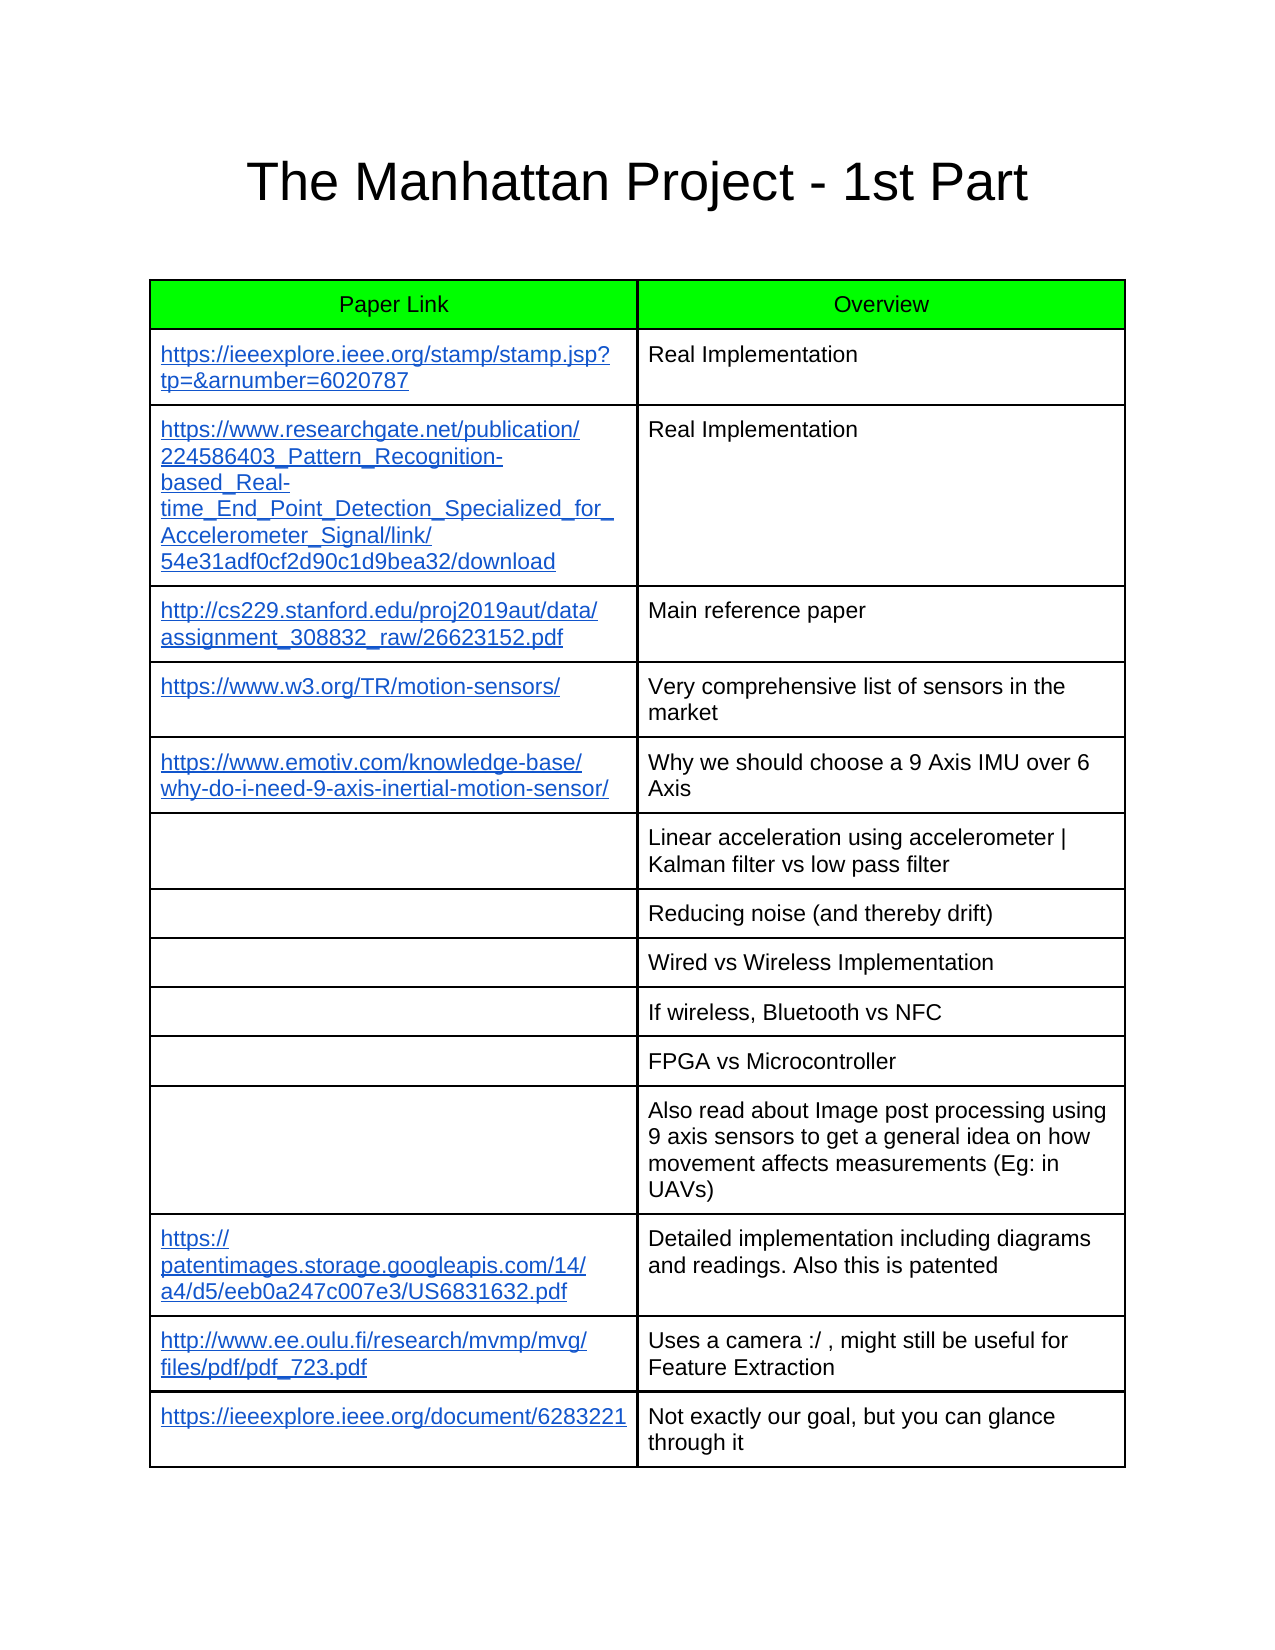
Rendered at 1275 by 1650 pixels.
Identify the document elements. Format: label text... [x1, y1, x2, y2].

table_cell https://www.emotiv.com/knowledge-base/why-do-i-need-9-axis-inertial-motion-sensor/ [151, 738, 636, 812]
table_cell If wireless, Bluetooth vs NFC [639, 988, 1124, 1035]
table_cell Very comprehensive list of sensors in the market [639, 663, 1124, 736]
table_cell Real Implementation [639, 330, 1124, 404]
table_cell FPGA vs Microcontroller [639, 1037, 1124, 1084]
table_cell Not exactly our goal, but you can glance through it [639, 1393, 1124, 1466]
table_cell https://ieeexplore.ieee.org/stamp/stamp.jsp?tp=&arnumber=6020787 [151, 330, 636, 404]
table_cell [151, 939, 636, 986]
table_cell Real Implementation [639, 406, 1124, 585]
table_cell [151, 988, 636, 1035]
table_cell Also read about Image post processing using 9 axis sensors to get a general idea on how movement affects measurements (Eg: in UAVs) [639, 1087, 1124, 1213]
table_cell Uses a camera :/ , might still be useful for Feature Extraction [639, 1317, 1124, 1390]
table_cell https://patentimages.storage.googleapis.com/14/a4/d5/eeb0a247c007e3/US6831632.pdf [151, 1215, 636, 1315]
table_cell Wired vs Wireless Implementation [639, 939, 1124, 986]
table_cell https://www.researchgate.net/publication/224586403_Pattern_Recognition-based_Real-time_End_Point_Detection_Specialized_for_Accelerometer_Signal/link/54e31adf0cf2d90c1d9bea32/download [151, 406, 636, 585]
table_cell Why we should choose a 9 Axis IMU over 6 Axis [639, 738, 1124, 812]
table_cell [151, 1087, 636, 1213]
table_cell http://www.ee.oulu.fi/research/mvmp/mvg/files/pdf/pdf_723.pdf [151, 1317, 636, 1390]
table_cell Linear acceleration using accelerometer | Kalman filter vs low pass filter [639, 814, 1124, 887]
table_cell http://cs229.stanford.edu/proj2019aut/data/assignment_308832_raw/26623152.pdf [151, 587, 636, 661]
table_cell [151, 1037, 636, 1084]
table_cell Detailed implementation including diagrams and readings. Also this is patented [639, 1215, 1124, 1315]
table_header Overview [639, 281, 1124, 328]
table_cell Main reference paper [639, 587, 1124, 661]
table_cell [151, 814, 636, 887]
table_cell Reducing noise (and thereby drift) [639, 890, 1124, 937]
table_header Paper Link [151, 281, 636, 328]
table_cell https://www.w3.org/TR/motion-sensors/ [151, 663, 636, 736]
table_cell https://ieeexplore.ieee.org/document/6283221 [151, 1393, 636, 1466]
title The Manhattan Project - 1st Part [150, 150, 1125, 212]
table_cell [151, 890, 636, 937]
